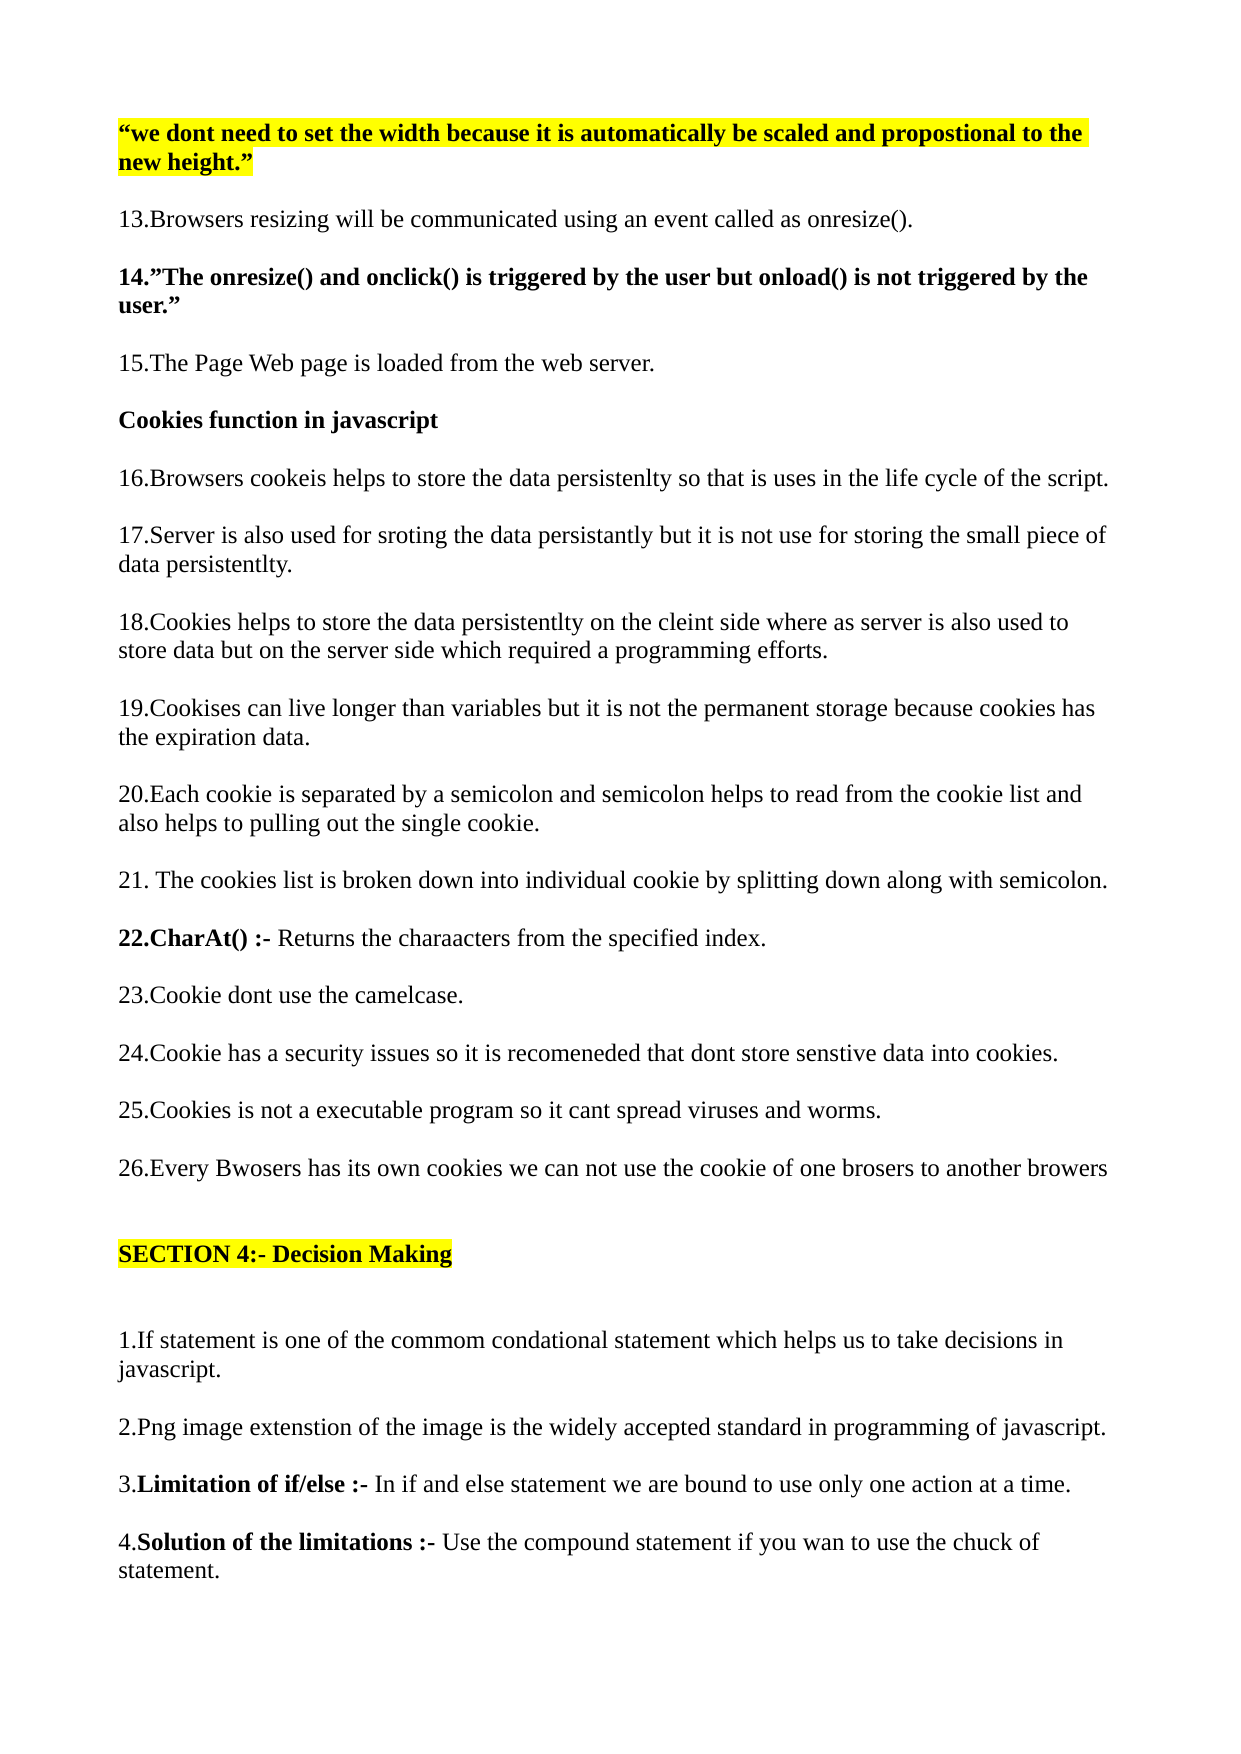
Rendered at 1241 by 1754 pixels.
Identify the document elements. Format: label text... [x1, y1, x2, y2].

text 20.Each cookie is separated by a semicolon and semicolon helps to read from the cookie list and also helps to pulling out the single cookie. [118, 779, 1122, 837]
text 22.CharAt() :- Returns the charaacters from the specified index. [118, 923, 1122, 952]
text 19.Cookises can live longer than variables but it is not the permanent storage because cookies has the expiration data. [118, 693, 1122, 751]
text 3.Limitation of if/else :- In if and else statement we are bound to use only one action at a time. [118, 1469, 1122, 1498]
text Cookies function in javascript [118, 406, 1122, 434]
text 16.Browsers cookeis helps to store the data persistenlty so that is uses in the life cycle of the script. [118, 463, 1122, 492]
text 24.Cookie has a security issues so it is recomeneded that dont store senstive data into cookies. [118, 1038, 1122, 1067]
text 15.The Page Web page is loaded from the web server. [118, 348, 1122, 377]
text 23.Cookie dont use the camelcase. [118, 981, 1122, 1009]
text 26.Every Bwosers has its own cookies we can not use the cookie of one brosers to another browers [118, 1153, 1122, 1182]
text 14.”The onresize() and onclick() is triggered by the user but onload() is not triggered by the user.” [118, 262, 1122, 319]
text “we dont need to set the width because it is automatically be scaled and propostional to the new height.” [118, 118, 1122, 176]
text 17.Server is also used for sroting the data persistantly but it is not use for storing the small piece of data persistentlty. [118, 521, 1122, 578]
text 13.Browsers resizing will be communicated using an event called as onresize(). [118, 204, 1122, 233]
text 18.Cookies helps to store the data persistentlty on the cleint side where as server is also used to store data but on the server side which required a programming efforts. [118, 607, 1122, 664]
text 1.If statement is one of the commom condational statement which helps us to take decisions in javascript. [118, 1326, 1122, 1383]
text 21. The cookies list is broken down into individual cookie by splitting down along with semicolon. [118, 866, 1122, 894]
text 25.Cookies is not a executable program so it cant spread viruses and worms. [118, 1096, 1122, 1124]
text 4.Solution of the limitations :- Use the compound statement if you wan to use the chuck of statement. [118, 1527, 1122, 1584]
text SECTION 4:- Decision Making [118, 1239, 1122, 1268]
text 2.Png image extenstion of the image is the widely accepted standard in programming of javascript. [118, 1412, 1122, 1441]
